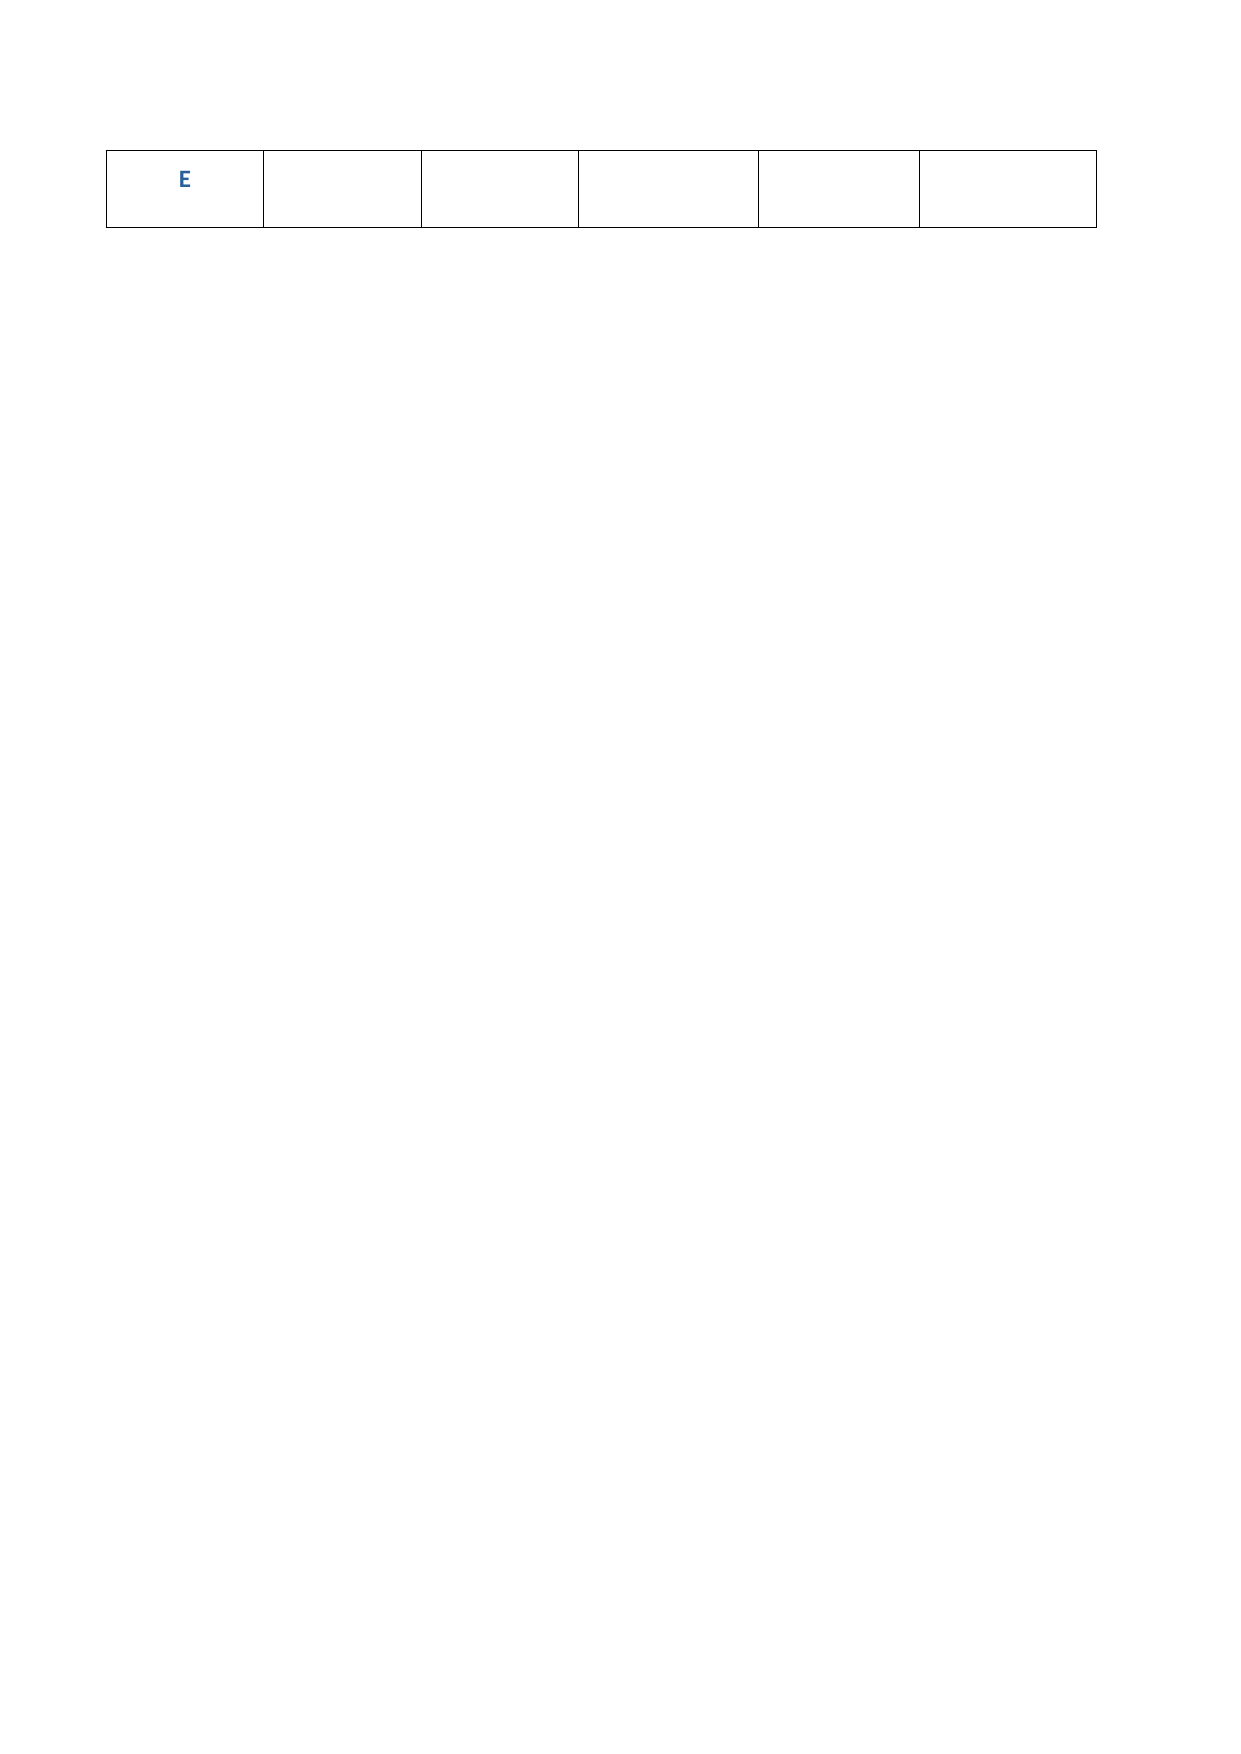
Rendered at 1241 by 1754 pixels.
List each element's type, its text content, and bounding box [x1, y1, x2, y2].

table_cell [920, 151, 1096, 227]
table_cell [422, 151, 578, 227]
table_cell [264, 151, 421, 227]
table_cell E [107, 151, 263, 227]
table_cell [759, 151, 919, 227]
table_cell [579, 151, 758, 227]
